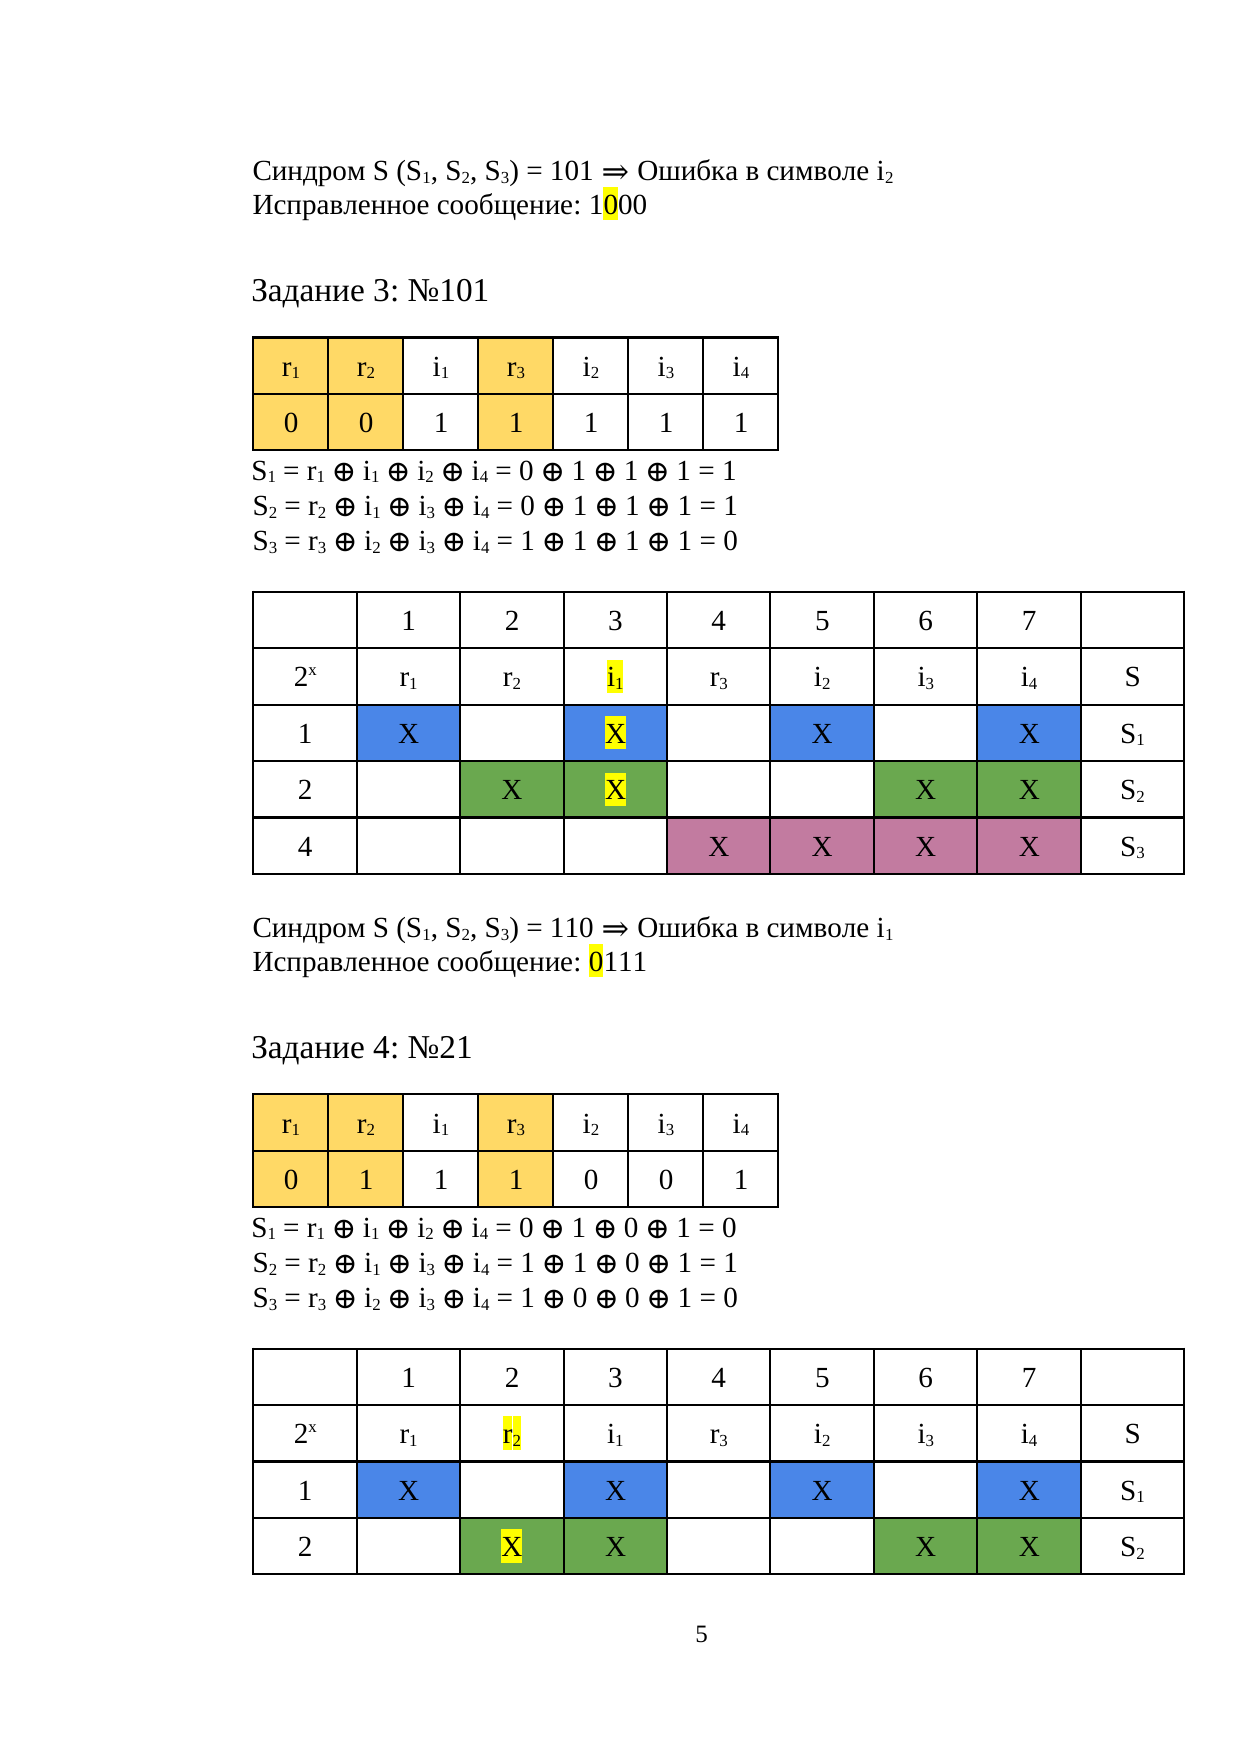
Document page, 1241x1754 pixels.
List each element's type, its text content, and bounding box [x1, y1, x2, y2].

text Синдром S (S1, S2, S3) = 110 ⇒ Ошибка в символе i1 [252, 908, 1152, 944]
table_header i3 [629, 339, 702, 393]
table_cell S3 [1082, 819, 1183, 873]
table_cell 1 [554, 395, 627, 449]
table_cell X [358, 706, 459, 760]
table_cell X [668, 819, 769, 873]
table_header i1 [404, 339, 477, 393]
subtitle Задание 4: №21 [251, 1027, 1152, 1066]
table_cell [875, 706, 976, 760]
table_header 1 [358, 1350, 459, 1404]
table_header r3 [479, 1095, 552, 1150]
text S1 = r1 ⊕ i1 ⊕ i2 ⊕ i4 = 0 ⊕ 1 ⊕ 0 ⊕ 1 = 0 [177, 1208, 1152, 1243]
table_cell 0 [329, 395, 402, 449]
table_header 6 [875, 1350, 976, 1404]
table_cell i4 [978, 1406, 1080, 1460]
table_cell S2 [1082, 1519, 1183, 1573]
table_header i2 [554, 1095, 627, 1150]
table_cell 1 [404, 395, 477, 449]
table_cell r1 [358, 649, 459, 703]
table_cell r2 [461, 1406, 563, 1460]
table_header i2 [554, 339, 627, 393]
table_cell X [875, 762, 976, 816]
table_cell S2 [1082, 762, 1183, 816]
table_cell X [875, 1519, 976, 1573]
table_cell [565, 819, 666, 873]
table_header [1082, 593, 1183, 647]
table_header i4 [704, 339, 777, 393]
text S2 = r2 ⊕ i1 ⊕ i3 ⊕ i4 = 1 ⊕ 1 ⊕ 0 ⊕ 1 = 1 [252, 1243, 1152, 1279]
table_cell 1 [629, 395, 702, 449]
table_cell [461, 1463, 563, 1517]
table_header i4 [704, 1095, 777, 1150]
table_cell 2x [254, 649, 356, 703]
table_header [254, 593, 356, 647]
table_cell 1 [479, 1152, 552, 1206]
table_header 7 [978, 593, 1080, 647]
table_header r1 [254, 339, 327, 393]
table_cell 1 [254, 706, 356, 760]
table_header r3 [479, 339, 552, 393]
table_cell S1 [1082, 1463, 1183, 1517]
table_header 4 [668, 593, 769, 647]
table_cell r1 [358, 1406, 459, 1460]
table_cell i3 [875, 1406, 976, 1460]
text S3 = r3 ⊕ i2 ⊕ i3 ⊕ i4 = 1 ⊕ 1 ⊕ 1 ⊕ 1 = 0 [252, 522, 1152, 557]
table_cell X [875, 819, 976, 873]
table_cell X [358, 1463, 459, 1517]
table_cell [771, 762, 873, 816]
table_cell i2 [771, 1406, 873, 1460]
table_header r2 [329, 339, 402, 393]
table_cell 1 [329, 1152, 402, 1206]
table_cell 1 [704, 395, 777, 449]
table_header 5 [771, 593, 873, 647]
table_header [1082, 1350, 1183, 1404]
table_header [254, 1350, 356, 1404]
table_cell r3 [668, 1406, 769, 1460]
text Исправленное сообщение: 1000 [252, 187, 1152, 220]
table_cell [461, 706, 563, 760]
table_cell r3 [668, 649, 769, 703]
table_cell X [461, 1519, 563, 1573]
table_cell i1 [565, 649, 666, 703]
table_cell 2x [254, 1406, 356, 1460]
table_header 3 [565, 593, 666, 647]
table_cell 0 [254, 1152, 327, 1206]
table_cell [358, 1519, 459, 1573]
table_cell X [978, 762, 1080, 816]
table_cell X [978, 1463, 1080, 1517]
table_header 7 [978, 1350, 1080, 1404]
table_cell [771, 1519, 873, 1573]
table_cell X [978, 819, 1080, 873]
table_cell 0 [554, 1152, 627, 1206]
table_header i3 [629, 1095, 702, 1150]
table_cell X [771, 819, 873, 873]
table_cell 2 [254, 1519, 356, 1573]
table_cell 1 [704, 1152, 777, 1206]
table_cell X [461, 762, 563, 816]
table_cell [668, 762, 769, 816]
table_header 5 [771, 1350, 873, 1404]
table_cell [358, 819, 459, 873]
table_cell 1 [404, 1152, 477, 1206]
table_cell X [565, 1463, 666, 1517]
table_cell X [565, 1519, 666, 1573]
table_header r2 [329, 1095, 402, 1150]
table_cell i3 [875, 649, 976, 703]
table_cell X [565, 706, 666, 760]
table_header 1 [358, 593, 459, 647]
table_cell 0 [254, 395, 327, 449]
table_cell 0 [629, 1152, 702, 1206]
table_header i1 [404, 1095, 477, 1150]
table_cell 2 [254, 762, 356, 816]
table_cell X [978, 1519, 1080, 1573]
table_header r1 [254, 1095, 327, 1150]
table_cell 1 [479, 395, 552, 449]
table_cell i2 [771, 649, 873, 703]
text S2 = r2 ⊕ i1 ⊕ i3 ⊕ i4 = 0 ⊕ 1 ⊕ 1 ⊕ 1 = 1 [252, 487, 1152, 522]
subtitle Задание 3: №101 [251, 271, 1152, 309]
table_header 4 [668, 1350, 769, 1404]
table_cell X [771, 706, 873, 760]
table_cell i4 [978, 649, 1080, 703]
table_cell S [1082, 1406, 1183, 1460]
table_cell r2 [461, 649, 563, 703]
table_cell [668, 1519, 769, 1573]
table_cell [668, 706, 769, 760]
table_cell X [771, 1463, 873, 1517]
text Синдром S (S1, S2, S3) = 101 ⇒ Ошибка в символе i2 [252, 152, 1152, 187]
text S3 = r3 ⊕ i2 ⊕ i3 ⊕ i4 = 1 ⊕ 0 ⊕ 0 ⊕ 1 = 0 [252, 1279, 1152, 1314]
table_cell X [978, 706, 1080, 760]
table_header 6 [875, 593, 976, 647]
table_cell S1 [1082, 706, 1183, 760]
table_header 2 [461, 1350, 563, 1404]
table_cell i1 [565, 1406, 666, 1460]
table_cell S [1082, 649, 1183, 703]
table_header 2 [461, 593, 563, 647]
text Исправленное сообщение: 0111 [252, 944, 1152, 977]
table_cell X [565, 762, 666, 816]
table_cell 1 [254, 1463, 356, 1517]
table_header 3 [565, 1350, 666, 1404]
table_cell [875, 1463, 976, 1517]
table_cell [668, 1463, 769, 1517]
table_cell [358, 762, 459, 816]
text S1 = r1 ⊕ i1 ⊕ i2 ⊕ i4 = 0 ⊕ 1 ⊕ 1 ⊕ 1 = 1 [177, 451, 1152, 487]
table_cell [461, 819, 563, 873]
table_cell 4 [254, 819, 356, 873]
